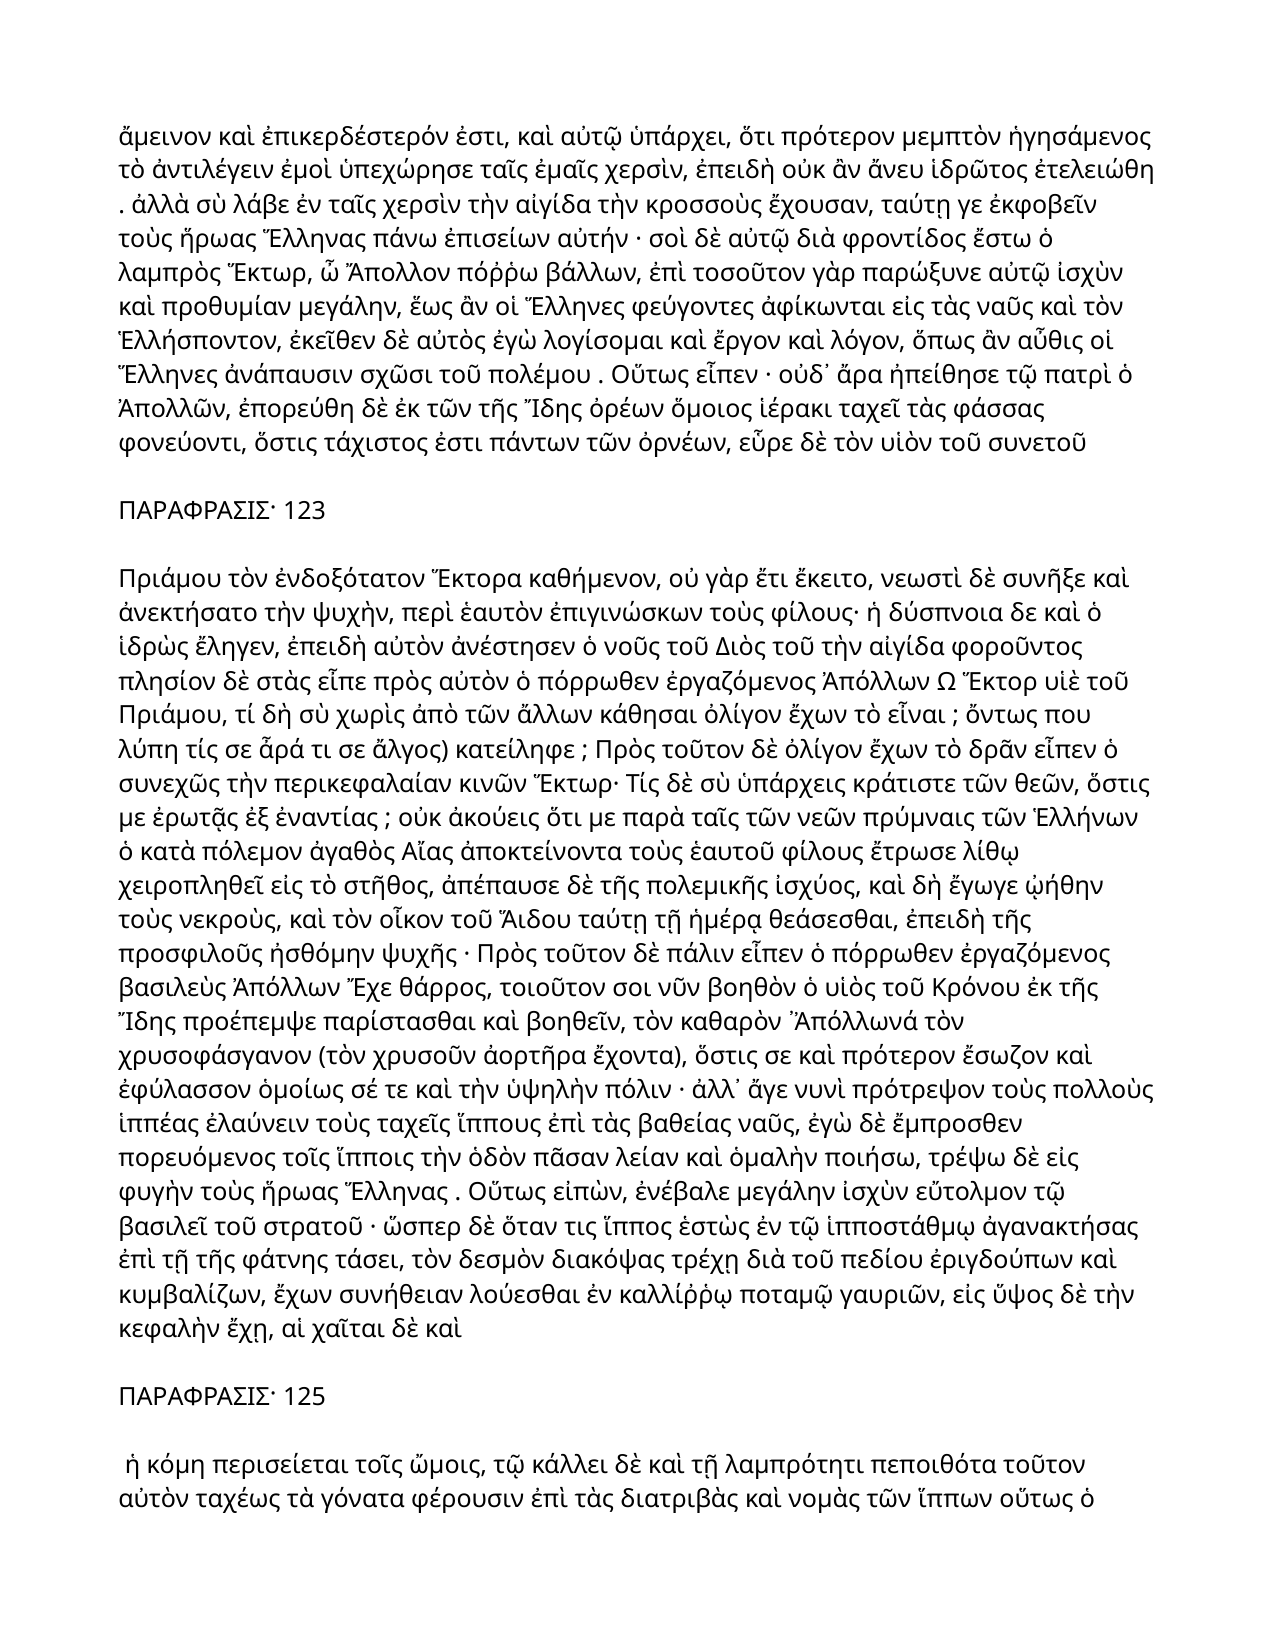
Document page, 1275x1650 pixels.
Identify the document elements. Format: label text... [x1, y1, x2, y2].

text ἡ κόμη περισείεται τοῖς ὤμοις, τῷ κάλλει δὲ καὶ τῇ λαμπρότητι πεποιθότα τοῦτον αὐτὸν ταχέως τὰ γόνατα φέρουσιν ἐπὶ τὰς διατριβὰς καὶ νομὰς τῶν ἵππων οὕτως ὁ [118, 1447, 1157, 1515]
text ἄμεινον καὶ ἐπικερδέστερόν ἐστι, καὶ αὐτῷ ὑπάρχει, ὅτι πρότερον μεμπτὸν ἡγησάμενος τὸ ἀντιλέγειν ἐμοὶ ὑπεχώρησε ταῖς ἐμαῖς χερσὶν, ἐπειδὴ οὐκ ἂν ἄνευ ἱδρῶτος ἐτελειώθη . ἀλλὰ σὺ λάβε ἐν ταῖς χερσὶν τὴν αἰγίδα τὴν κροσσοὺς ἔχουσαν, ταύτῃ γε ἐκφοβεῖν τοὺς ἥρωας Ἕλληνας πάνω ἐπισείων αὐτήν · σοὶ δὲ αὐτῷ διὰ φροντίδος ἔστω ὁ λαμπρὸς Ἕκτωρ, ὦ Ἄπολλον πόῤῥω βάλλων, ἐπὶ τοσοῦτον γὰρ παρώξυνε αὐτῷ ἰσχὺν καὶ προθυμίαν μεγάλην, ἕως ἂν οἱ Ἕλληνες φεύγοντες ἀφίκωνται εἰς τὰς ναῦς καὶ τὸν Ἑλλήσποντον, ἐκεῖθεν δὲ αὐτὸς ἐγὼ λογίσομαι καὶ ἔργον καὶ λόγον, ὅπως ἂν αὖθις οἱ Ἕλληνες ἀνάπαυσιν σχῶσι τοῦ πολέμου . Οὕτως εἶπεν · οὐδ᾽ ἄρα ἠπείθησε τῷ πατρὶ ὁ Ἀπολλῶν, ἐπορεύθη δὲ ἐκ τῶν τῆς Ἴδης ὀρέων ὅμοιος ἱέρακι ταχεῖ τὰς φάσσας φονεύοντι, ὅστις τάχιστος ἐστι πάντων τῶν ὀρνέων, εὗρε δὲ τὸν υἱὸν τοῦ συνετοῦ [118, 118, 1157, 459]
text Πριάμου τὸν ἐνδοξότατον Ἕκτορα καθήμενον, οὐ γὰρ ἔτι ἔκειτο, νεωστὶ δὲ συνῆξε καὶ ἀνεκτήσατο τὴν ψυχὴν, περὶ ἑαυτὸν ἐπιγινώσκων τοὺς φίλους· ἡ δύσπνοια δε καὶ ὁ ἱδρὼς ἔληγεν, ἐπειδὴ αὐτὸν ἀνέστησεν ὁ νοῦς τοῦ Διὸς τοῦ τὴν αἰγίδα φοροῦντος πλησίον δὲ στὰς εἶπε πρὸς αὐτὸν ὁ πόρρωθεν ἐργαζόμενος Ἀπόλλων Ω Ἕκτορ υἱὲ τοῦ Πριάμου, τί δὴ σὺ χωρὶς ἀπὸ τῶν ἄλλων κάθησαι ὀλίγον ἔχων τὸ εἶναι ; ὄντως που λύπη τίς σε ἆρά τι σε ἄλγος) κατείληφε ; Πρὸς τοῦτον δὲ ὀλίγον ἔχων τὸ δρᾶν εἶπεν ὁ συνεχῶς τὴν περικεφαλαίαν κινῶν Ἕκτωρ· Τίς δὲ σὺ ὑπάρχεις κράτιστε τῶν θεῶν, ὅστις με ἐρωτᾷς ἐξ ἐναντίας ; οὐκ ἀκούεις ὅτι με παρὰ ταῖς τῶν νεῶν πρύμναις τῶν Ἑλλήνων ὁ κατὰ πόλεμον ἀγαθὸς Αἴας ἀποκτείνοντα τοὺς ἑαυτοῦ φίλους ἔτρωσε λίθῳ χειροπληθεῖ εἰς τὸ στῆθος, ἀπέπαυσε δὲ τῆς πολεμικῆς ἰσχύος, καὶ δὴ ἔγωγε ᾠήθην τοὺς νεκροὺς, καὶ τὸν οἶκον τοῦ Ἅιδου ταύτῃ τῇ ἡμέρᾳ θεάσεσθαι, ἐπειδὴ τῆς προσφιλοῦς ἠσθόμην ψυχῆς · Πρὸς τοῦτον δὲ πάλιν εἶπεν ὁ πόρρωθεν ἐργαζόμενος βασιλεὺς Ἀπόλλων Ἔχε θάρρος, τοιοῦτον σοι νῦν βοηθὸν ὁ υἱὸς τοῦ Κρόνου ἐκ τῆς Ἴδης προέπεμψε παρίστασθαι καὶ βοηθεῖν, τὸν καθαρὸν ᾿Ἀπόλλωνά τὸν χρυσοφάσγανον (τὸν χρυσοῦν ἀορτῆρα ἔχοντα), ὅστις σε καὶ πρότερον ἔσωζον καὶ ἐφύλασσον ὁμοίως σέ τε καὶ τὴν ὑψηλὴν πόλιν · ἀλλ᾽ ἄγε νυνὶ πρότρεψον τοὺς πολλοὺς ἱππέας ἐλαύνειν τοὺς ταχεῖς ἵππους ἐπὶ τὰς βαθείας ναῦς, ἐγὼ δὲ ἔμπροσθεν πορευόμενος τοῖς ἵπποις τὴν ὁδὸν πᾶσαν λείαν καὶ ὁμαλὴν ποιήσω, τρέψω δὲ εἰς φυγὴν τοὺς ἥρωας Ἕλληνας . Οὕτως εἰπὼν, ἐνέβαλε μεγάλην ἰσχὺν εὔτολμον τῷ βασιλεῖ τοῦ στρατοῦ · ὥσπερ δὲ ὅταν τις ἵππος ἑστὼς ἐν τῷ ἱπποστάθμῳ ἀγανακτήσας ἐπὶ τῇ τῆς φάτνης τάσει, τὸν δεσμὸν διακόψας τρέχῃ διὰ τοῦ πεδίου ἐριγδούπων καὶ κυμβαλίζων, ἔχων συνήθειαν λούεσθαι ἐν καλλίῤῥῳ ποταμῷ γαυριῶν, εἰς ὕψος δὲ τὴν κεφαλὴν ἔχῃ, αἱ χαῖται δὲ καὶ [118, 561, 1157, 1344]
text ΠAPΑΦΡΑΣΙΣ· 123 [118, 493, 1157, 527]
text ΠAPΑΦΡΑΣΙΣ· 125 [118, 1378, 1157, 1412]
